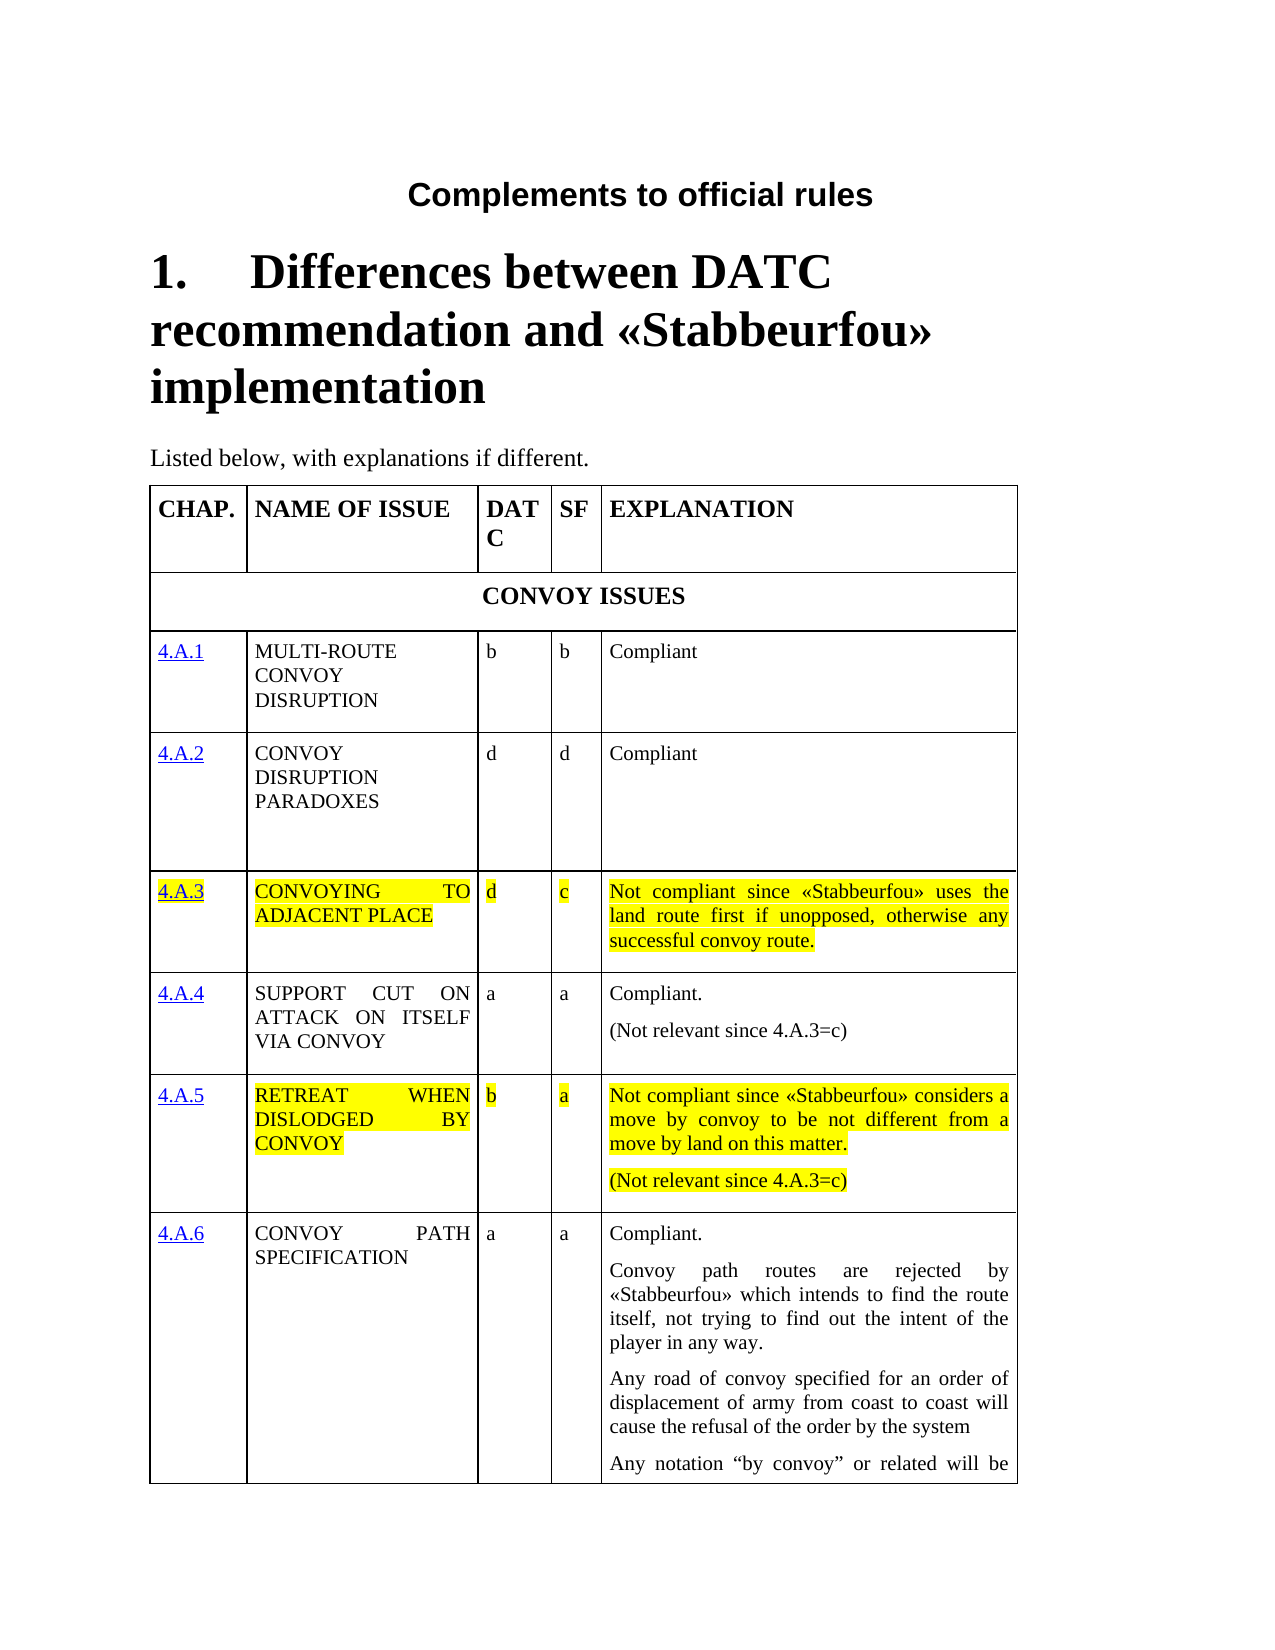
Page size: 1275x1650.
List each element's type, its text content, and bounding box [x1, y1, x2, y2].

table_cell RETREAT WHEN DISLODGED BY CONVOY [248, 1075, 477, 1212]
subtitle 1. Differences between DATC recommendation and «Stabbeurfou» implementation [150, 242, 1125, 414]
table_cell a [552, 1075, 601, 1212]
table_cell 4.A.2 [151, 733, 246, 870]
table_cell CONVOY PATH SPECIFICATION [248, 1213, 477, 1483]
table_cell a [479, 973, 551, 1073]
table_cell b [552, 632, 601, 732]
table_cell d [479, 733, 551, 870]
table_header EXPLANATION [602, 486, 1017, 572]
table_cell 4.A.5 [151, 1075, 246, 1212]
table_cell a [479, 1213, 551, 1483]
table_cell 4.A.4 [151, 973, 246, 1073]
text Listed below, with explanations if different. [150, 443, 1125, 472]
table_header DATC [479, 486, 551, 572]
table_cell d [552, 733, 601, 870]
table_cell SUPPORT CUT ON ATTACK ON ITSELF VIA CONVOY [248, 973, 477, 1073]
table_cell 4.A.6 [151, 1213, 246, 1483]
table_cell 4.A.1 [151, 632, 246, 732]
table_cell Compliant. (Not relevant since 4.A.3=c) [602, 972, 1017, 1073]
table_cell d [479, 872, 551, 972]
table_cell Compliant [602, 630, 1017, 732]
table_cell CONVOY ISSUES [151, 572, 1017, 630]
table_cell Compliant [602, 732, 1017, 870]
table_cell 4.A.3 [151, 872, 246, 972]
table_cell Compliant. Convoy path routes are rejected by «Stabbeurfou» which intends to find the route itself, not trying to find out the intent of the player in any way. Any road of convoy specified for an order of displacement of army from coast to coast will cause the refusal of the order by the system Any notation “by convoy” or related will be [602, 1212, 1017, 1483]
table_cell Not compliant since «Stabbeurfou» considers a move by convoy to be not different from a move by land on this matter. (Not relevant since 4.A.3=c) [602, 1074, 1017, 1212]
table_cell CONVOYING TO ADJACENT PLACE [248, 872, 477, 972]
table_header SF [552, 486, 601, 572]
table_cell CONVOY DISRUPTION PARADOXES [248, 733, 477, 870]
table_cell b [479, 1075, 551, 1212]
table_header CHAP. [151, 486, 246, 572]
table_header NAME OF ISSUE [248, 486, 477, 572]
table_cell b [479, 632, 551, 732]
text Complements to official rules [150, 175, 1125, 213]
table_cell a [552, 973, 601, 1073]
table_cell MULTI-ROUTE CONVOY DISRUPTION [248, 632, 477, 732]
table_cell c [552, 872, 601, 972]
table_cell Not compliant since «Stabbeurfou» uses the land route first if unopposed, otherwise any successful convoy route. [602, 870, 1017, 972]
table_cell a [552, 1213, 601, 1483]
